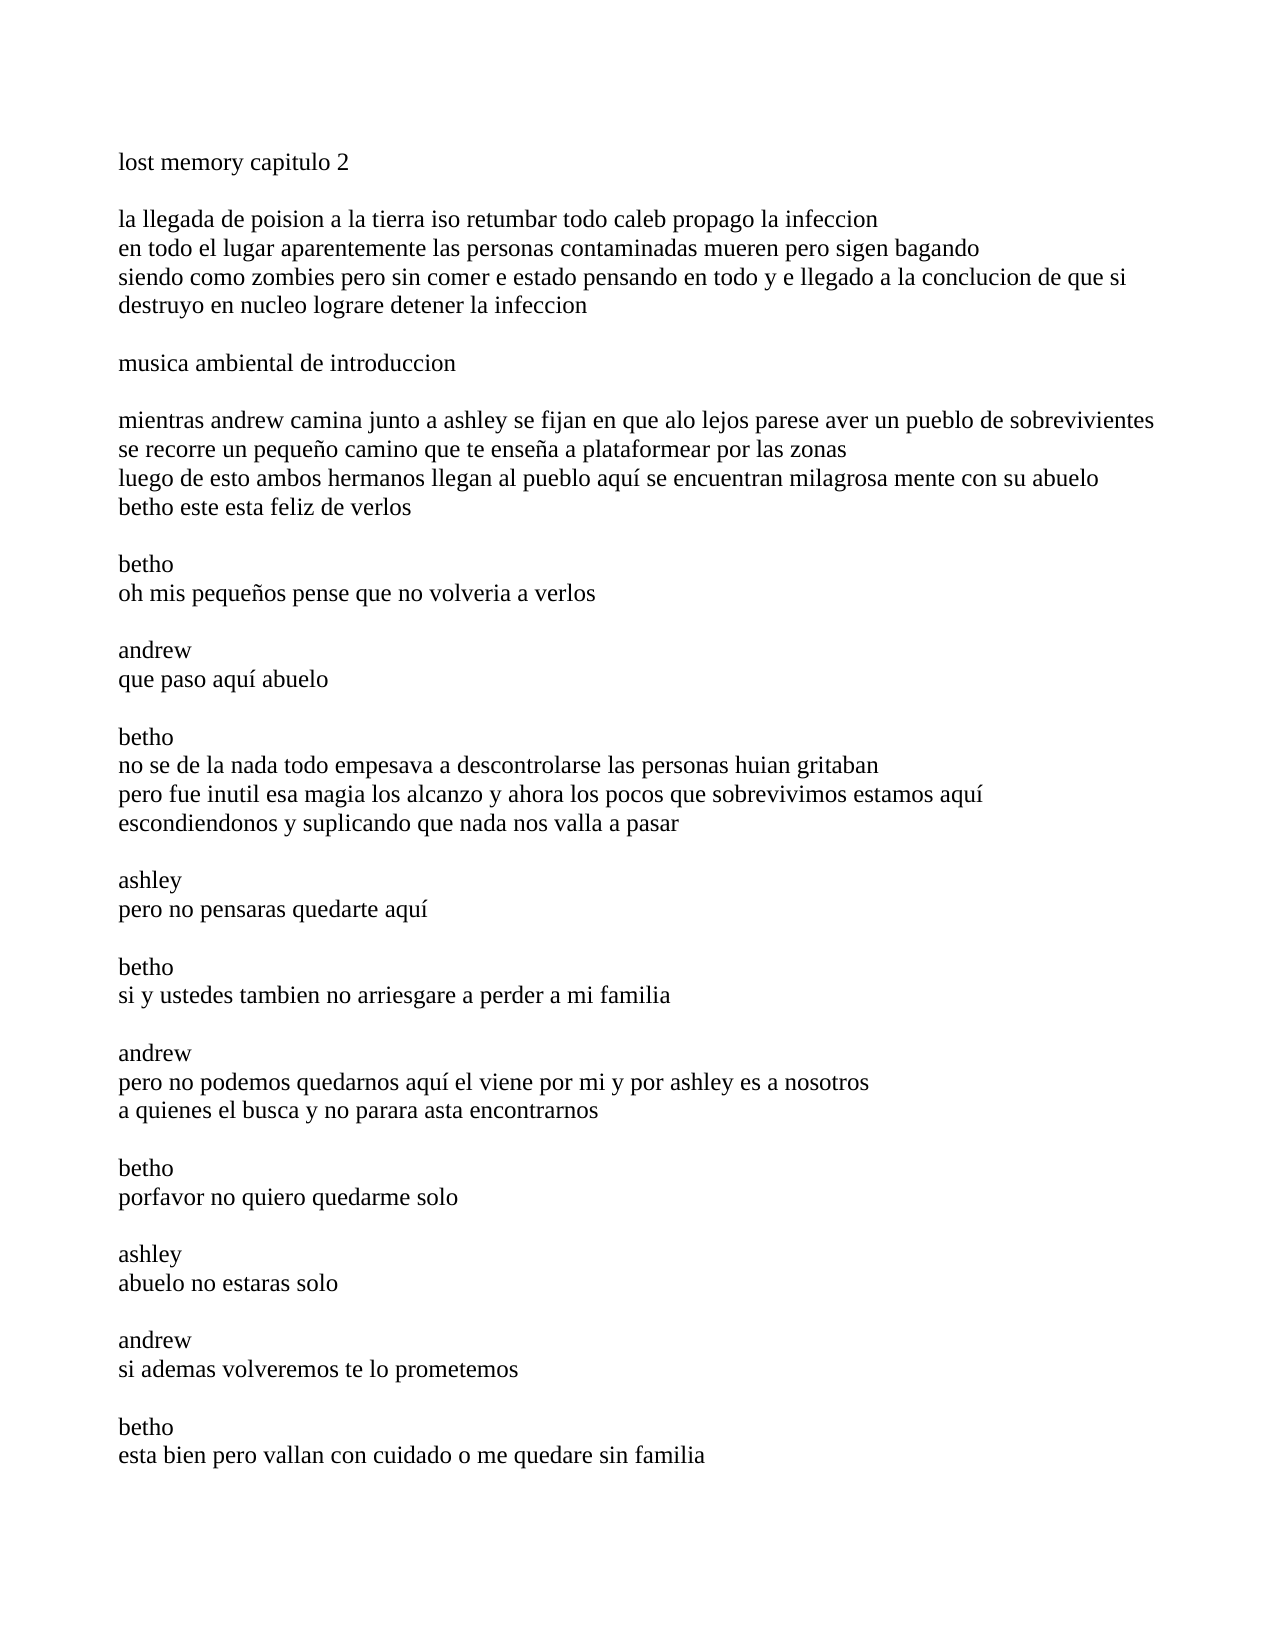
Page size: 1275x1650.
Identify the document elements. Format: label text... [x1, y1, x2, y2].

text a quienes el busca y no parara asta encontrarnos [118, 1096, 1157, 1124]
text que paso aquí abuelo [118, 664, 1157, 693]
text pero fue inutil esa magia los alcanzo y ahora los pocos que sobrevivimos estamos aquí [118, 779, 1157, 808]
text si y ustedes tambien no arriesgare a perder a mi familia [118, 981, 1157, 1009]
text se recorre un pequeño camino que te enseña a plataformear por las zonas [118, 434, 1157, 463]
text no se de la nada todo empesava a descontrolarse las personas huian gritaban [118, 751, 1157, 779]
text betho [118, 722, 1157, 751]
text ashley [118, 1239, 1157, 1268]
text lost memory capitulo 2 [118, 147, 1157, 176]
text andrew [118, 636, 1157, 664]
text escondiendonos y suplicando que nada nos valla a pasar [118, 808, 1157, 837]
text luego de esto ambos hermanos llegan al pueblo aquí se encuentran milagrosa mente con su abuelo [118, 463, 1157, 492]
text la llegada de poision a la tierra iso retumbar todo caleb propago la infeccion [118, 204, 1157, 233]
text en todo el lugar aparentemente las personas contaminadas mueren pero sigen bagando [118, 233, 1157, 262]
text musica ambiental de introduccion [118, 348, 1157, 377]
text betho [118, 1412, 1157, 1441]
text siendo como zombies pero sin comer e estado pensando en todo y e llegado a la conclucion de que si destruyo en nucleo lograre detener la infeccion [118, 262, 1157, 319]
text mientras andrew camina junto a ashley se fijan en que alo lejos parese aver un pueblo de sobrevivientes [118, 406, 1157, 434]
text andrew [118, 1038, 1157, 1067]
text pero no podemos quedarnos aquí el viene por mi y por ashley es a nosotros [118, 1067, 1157, 1096]
text andrew [118, 1326, 1157, 1354]
text si ademas volveremos te lo prometemos [118, 1354, 1157, 1383]
text esta bien pero vallan con cuidado o me quedare sin familia [118, 1441, 1157, 1469]
text ashley [118, 866, 1157, 894]
text abuelo no estaras solo [118, 1268, 1157, 1297]
text oh mis pequeños pense que no volveria a verlos [118, 578, 1157, 607]
text betho [118, 549, 1157, 578]
text betho [118, 1153, 1157, 1182]
text porfavor no quiero quedarme solo [118, 1182, 1157, 1211]
text pero no pensaras quedarte aquí [118, 894, 1157, 923]
text betho [118, 952, 1157, 981]
text betho este esta feliz de verlos [118, 492, 1157, 521]
